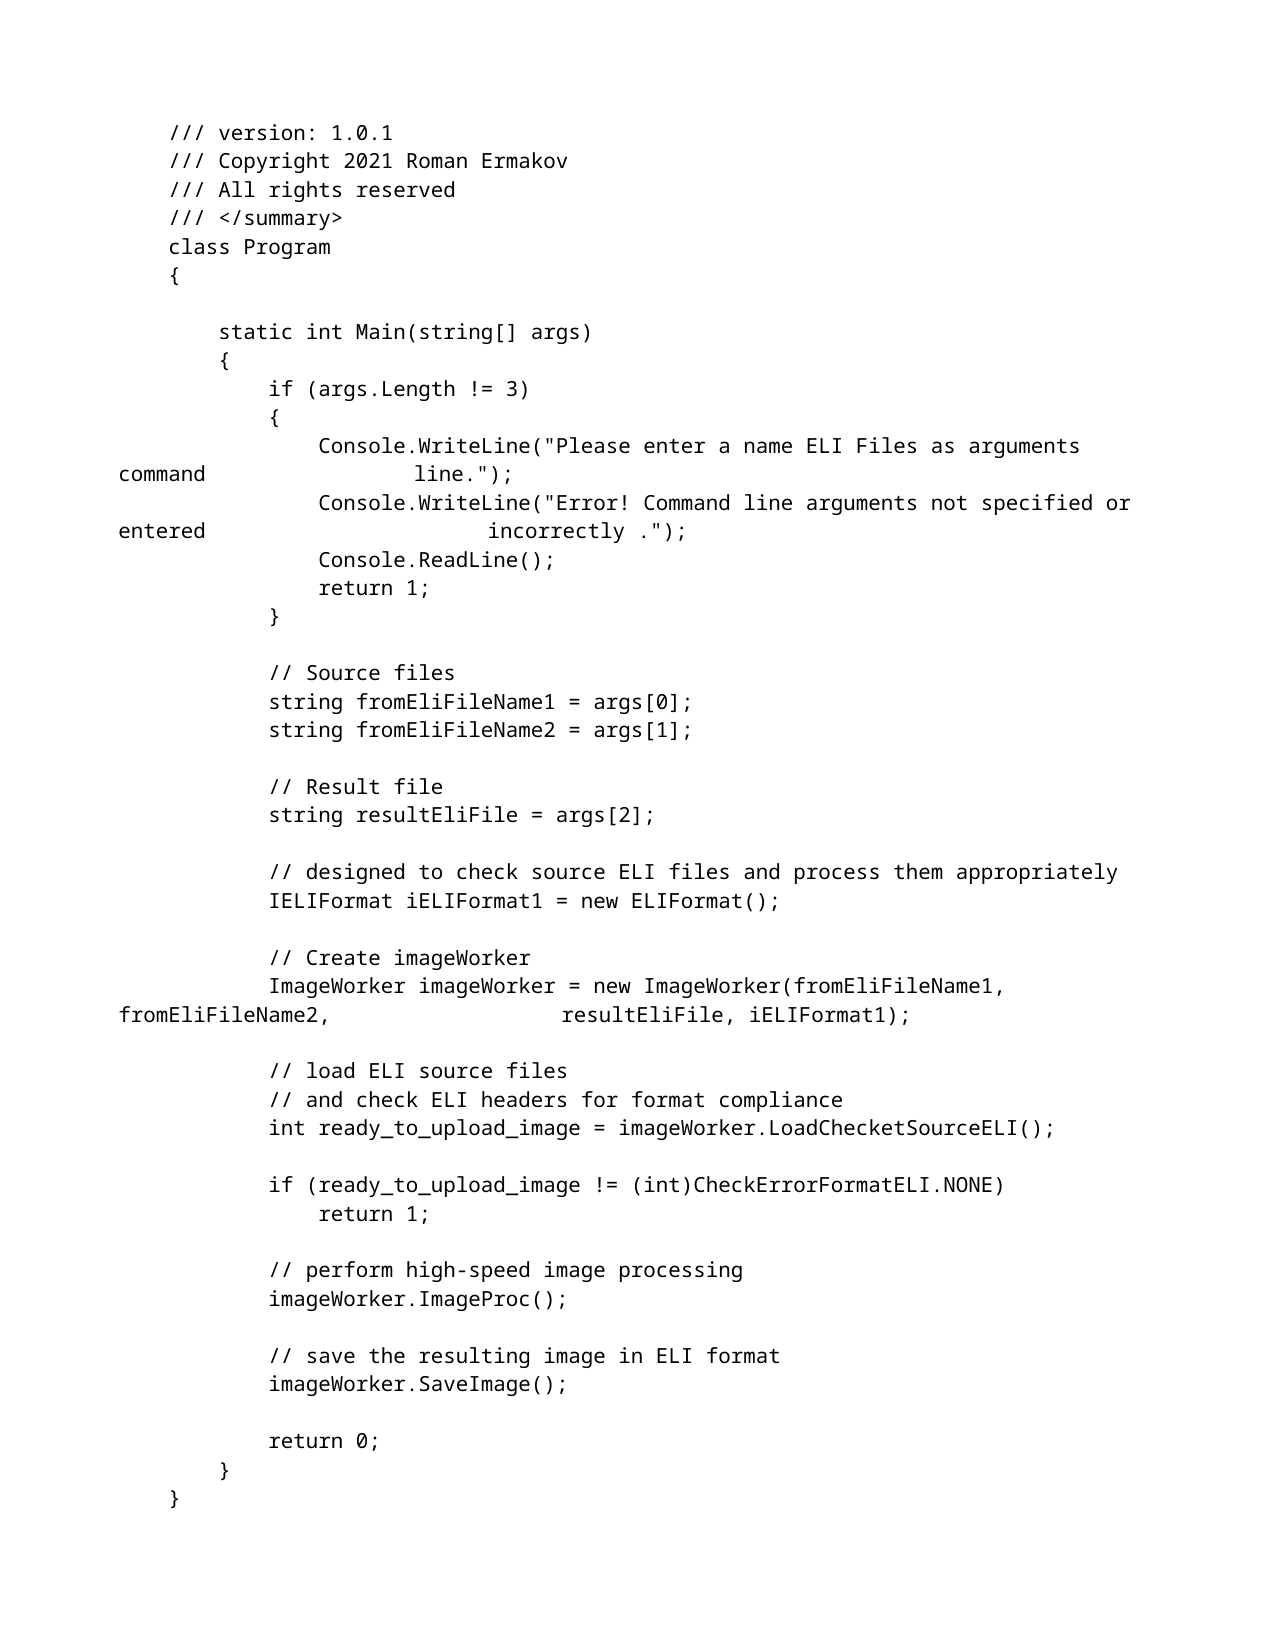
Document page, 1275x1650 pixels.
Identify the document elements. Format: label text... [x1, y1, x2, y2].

text /// Copyright 2021 Roman Ermakov [118, 147, 1157, 175]
text imageWorker.SaveImage(); [118, 1369, 1157, 1398]
text if (args.Length != 3) [118, 374, 1157, 402]
text // Result file [118, 772, 1157, 801]
text // Source files [118, 658, 1157, 687]
text if (ready_to_upload_image != (int)CheckErrorFormatELI.NONE) [118, 1170, 1157, 1199]
text string resultEliFile = args[2]; [118, 801, 1157, 829]
text { [118, 402, 1157, 431]
text // Create imageWorker [118, 943, 1157, 971]
text // load ELI source files [118, 1057, 1157, 1085]
text } [118, 1483, 1157, 1512]
text return 1; [118, 1199, 1157, 1227]
text /// All rights reserved [118, 175, 1157, 203]
text // and check ELI headers for format compliance [118, 1085, 1157, 1113]
text { [118, 260, 1157, 289]
text // designed to check source ELI files and process them appropriately [118, 857, 1157, 886]
text string fromEliFileName1 = args[0]; [118, 687, 1157, 715]
text /// </summary> [118, 203, 1157, 232]
text return 0; [118, 1426, 1157, 1455]
text ImageWorker imageWorker = new ImageWorker(fromEliFileName1, fromEliFileName2, resultEliFile, iELIFormat1); [118, 971, 1157, 1028]
text } [118, 1455, 1157, 1483]
text Console.ReadLine(); [118, 545, 1157, 573]
text static int Main(string[] args) [118, 317, 1157, 346]
text imageWorker.ImageProc(); [118, 1284, 1157, 1312]
text } [118, 602, 1157, 630]
text // save the resulting image in ELI format [118, 1341, 1157, 1369]
text { [118, 346, 1157, 374]
text Console.WriteLine("Please enter a name ELI Files as arguments command line."); [118, 431, 1157, 488]
text Console.WriteLine("Error! Command line arguments not specified or entered incorrectly ."); [118, 488, 1157, 545]
text /// version: 1.0.1 [118, 118, 1157, 147]
text return 1; [118, 573, 1157, 602]
text string fromEliFileName2 = args[1]; [118, 715, 1157, 744]
text // perform high-speed image processing [118, 1256, 1157, 1284]
text IELIFormat iELIFormat1 = new ELIFormat(); [118, 886, 1157, 914]
text int ready_to_upload_image = imageWorker.LoadChecketSourceELI(); [118, 1113, 1157, 1142]
text class Program [118, 232, 1157, 260]
